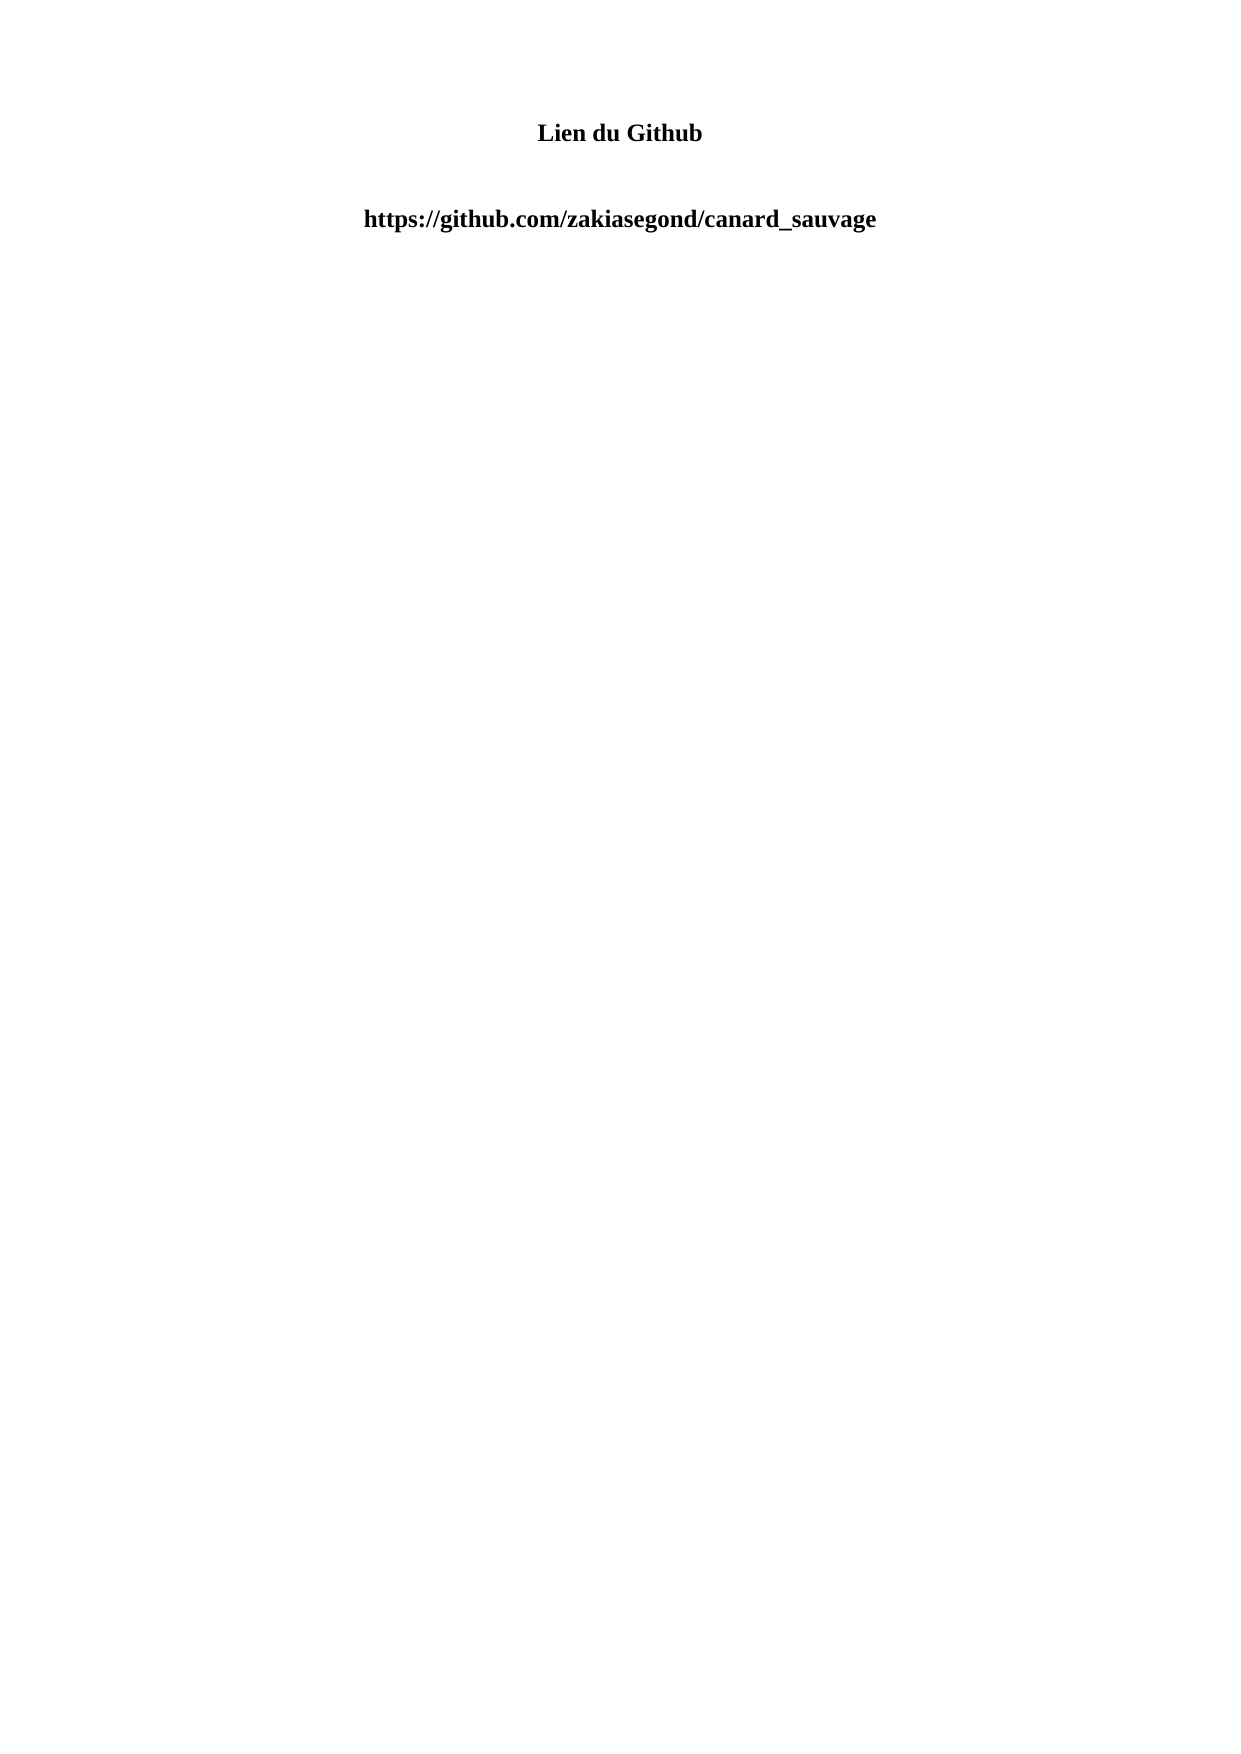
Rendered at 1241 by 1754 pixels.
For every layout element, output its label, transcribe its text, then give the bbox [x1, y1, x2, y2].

text https://github.com/zakiasegond/canard_sauvage [118, 204, 1122, 233]
text Lien du Github [118, 118, 1122, 147]
